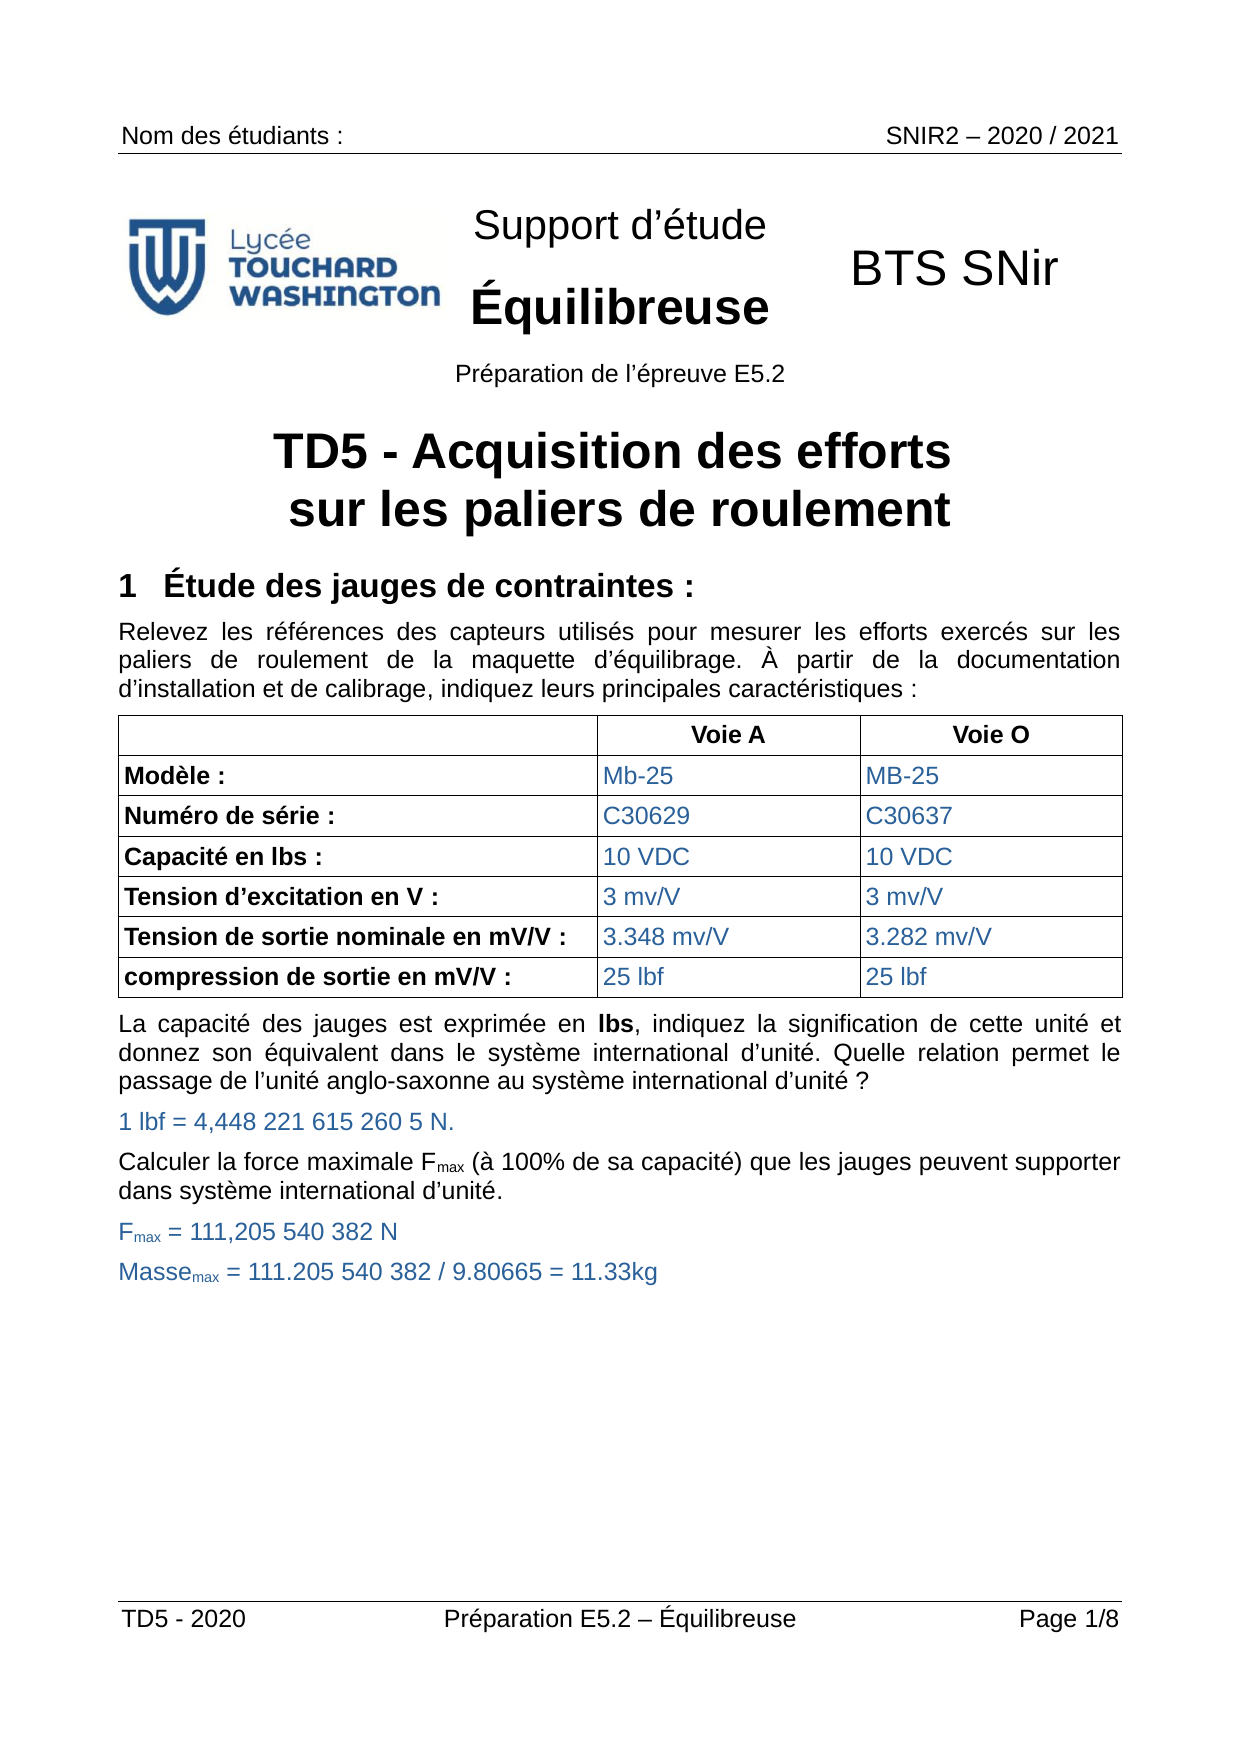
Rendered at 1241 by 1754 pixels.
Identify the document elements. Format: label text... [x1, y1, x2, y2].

text 1 lbf = 4,448 221 615 260 5 N. [118, 1107, 1122, 1136]
table_cell Modèle : [119, 756, 597, 795]
table_cell C30637 [861, 796, 1122, 836]
table_header BTS SNir [788, 182, 1122, 353]
table_cell compression de sortie en mV/V : [119, 958, 597, 997]
table_cell 10 VDC [861, 837, 1122, 876]
text La capacité des jauges est exprimée en lbs, indiquez la signification de cette unité et donnez son équivalent dans le système international d’unité. Quelle relation permet le passage de l’unité anglo-saxonne au système international d’unité ? [118, 1009, 1122, 1095]
table_cell Préparation de l’épreuve E5.2 [118, 353, 1122, 393]
subtitle Étude des jauges de contraintes : [118, 566, 1122, 605]
title TD5 - Acquisition des efforts sur les paliers de roulement [118, 422, 1122, 537]
table_header Voie O [861, 716, 1122, 755]
table_cell 3 mv/V [598, 877, 860, 916]
table_cell Mb-25 [598, 756, 860, 795]
table_header Support d’étude Équilibreuse [453, 182, 787, 353]
table_header [119, 716, 597, 755]
table_cell 3.282 mv/V [861, 917, 1122, 957]
table_cell 3 mv/V [861, 877, 1122, 916]
table_cell 25 lbf [861, 958, 1122, 997]
table_cell 10 VDC [598, 837, 860, 876]
text Relevez les références des capteurs utilisés pour mesurer les efforts exercés sur les paliers de roulement de la maquette d’équilibrage. À partir de la documentation d’installation et de calibrage, indiquez leurs principales caractéristiques : [118, 617, 1122, 703]
table_cell Capacité en lbs : [119, 837, 597, 876]
picture [123, 212, 447, 319]
table_cell Tension d’excitation en V : [119, 877, 597, 916]
text Calculer la force maximale Fmax (à 100% de sa capacité) que les jauges peuvent supporter dans système international d’unité. [118, 1147, 1122, 1205]
table_cell 25 lbf [598, 958, 860, 997]
text Fmax = 111,205 540 382 N [118, 1217, 1122, 1245]
table_cell Numéro de série : [119, 796, 597, 836]
table_cell 3.348 mv/V [598, 917, 860, 957]
table_header Voie A [598, 716, 860, 755]
text Massemax = 111.205 540 382 / 9.80665 = 11.33kg [118, 1257, 1122, 1286]
table_header [118, 182, 453, 353]
table_cell C30629 [598, 796, 860, 836]
table_cell Tension de sortie nominale en mV/V : [119, 917, 597, 957]
table_cell MB-25 [861, 756, 1122, 795]
